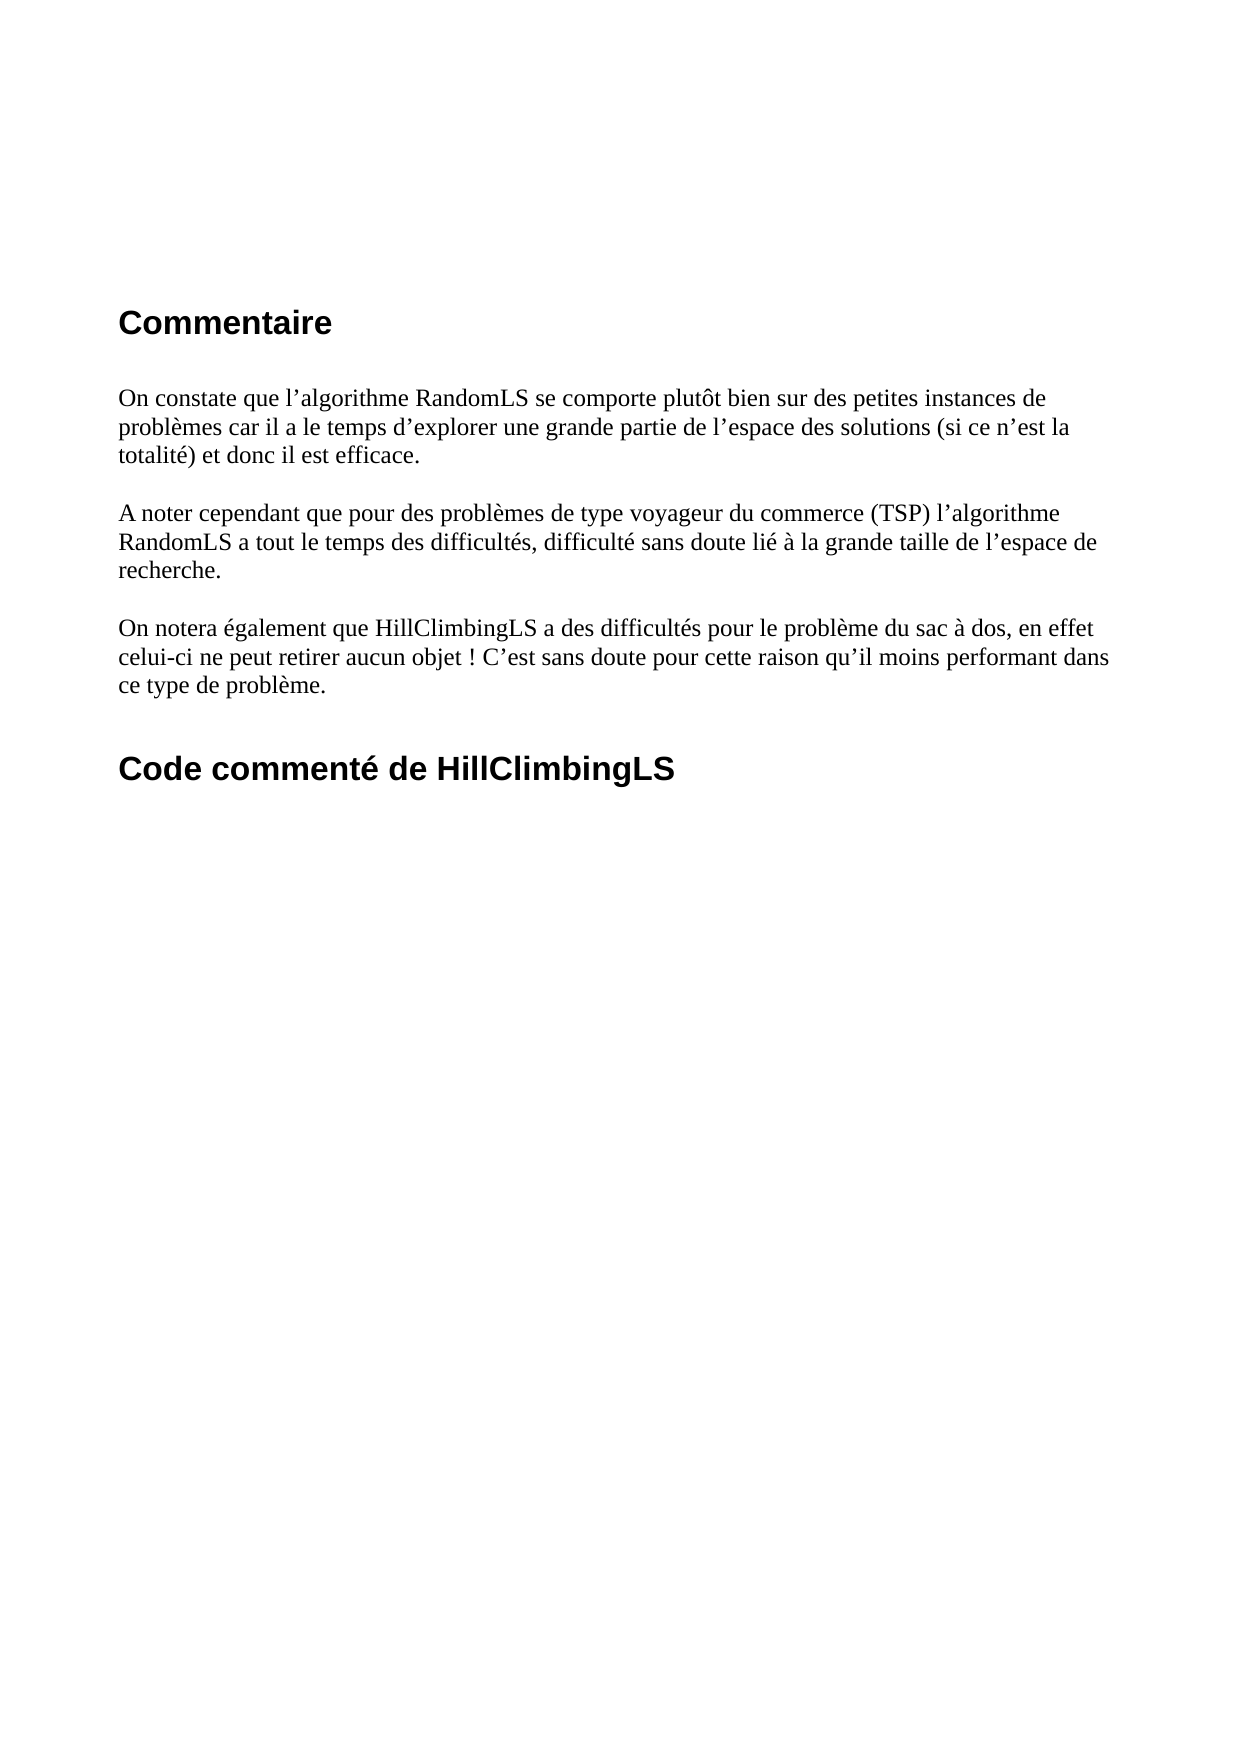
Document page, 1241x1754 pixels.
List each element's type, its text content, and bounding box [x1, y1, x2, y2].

text On constate que l’algorithme RandomLS se comporte plutôt bien sur des petites instances de problèmes car il a le temps d’explorer une grande partie de l’espace des solutions (si ce n’est la totalité) et donc il est efficace. [118, 383, 1122, 469]
subtitle Commentaire [118, 303, 1122, 342]
text On notera également que HillClimbingLS a des difficultés pour le problème du sac à dos, en effet celui-ci ne peut retirer aucun objet ! C’est sans doute pour cette raison qu’il moins performant dans ce type de problème. [118, 613, 1122, 699]
subtitle Code commenté de HillClimbingLS [118, 749, 1122, 787]
text A noter cependant que pour des problèmes de type voyageur du commerce (TSP) l’algorithme RandomLS a tout le temps des difficultés, difficulté sans doute lié à la grande taille de l’espace de recherche. [118, 498, 1122, 584]
